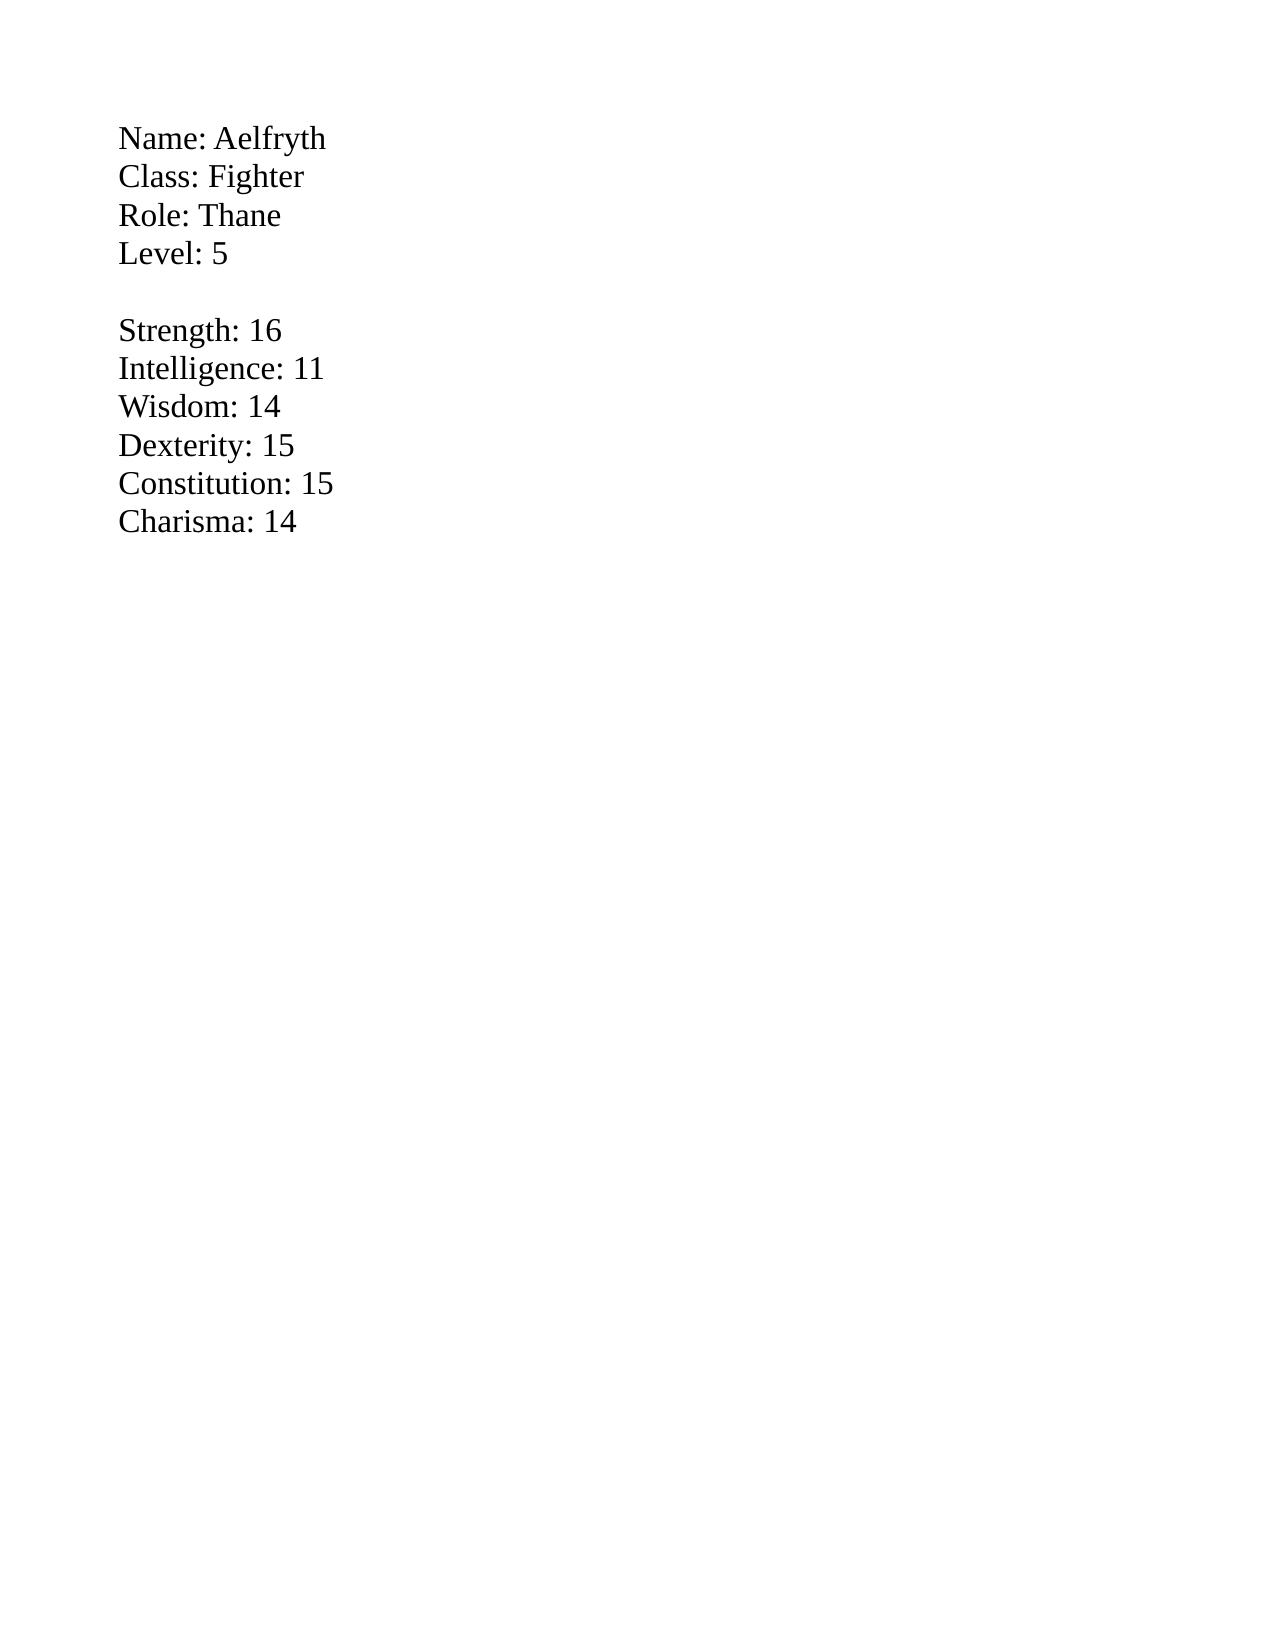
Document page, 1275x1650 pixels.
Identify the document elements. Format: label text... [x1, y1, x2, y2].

text Role: Thane [118, 195, 637, 233]
text Intelligence: 11 [118, 348, 637, 386]
text Class: Fighter [118, 156, 637, 195]
text Strength: 16 [118, 310, 637, 348]
text Dexterity: 15 [118, 425, 637, 463]
text Charisma: 14 [118, 501, 637, 540]
text Level: 5 [118, 233, 637, 271]
text Wisdom: 14 [118, 386, 637, 425]
text Constitution: 15 [118, 463, 637, 501]
text Name: Aelfryth [118, 118, 637, 156]
